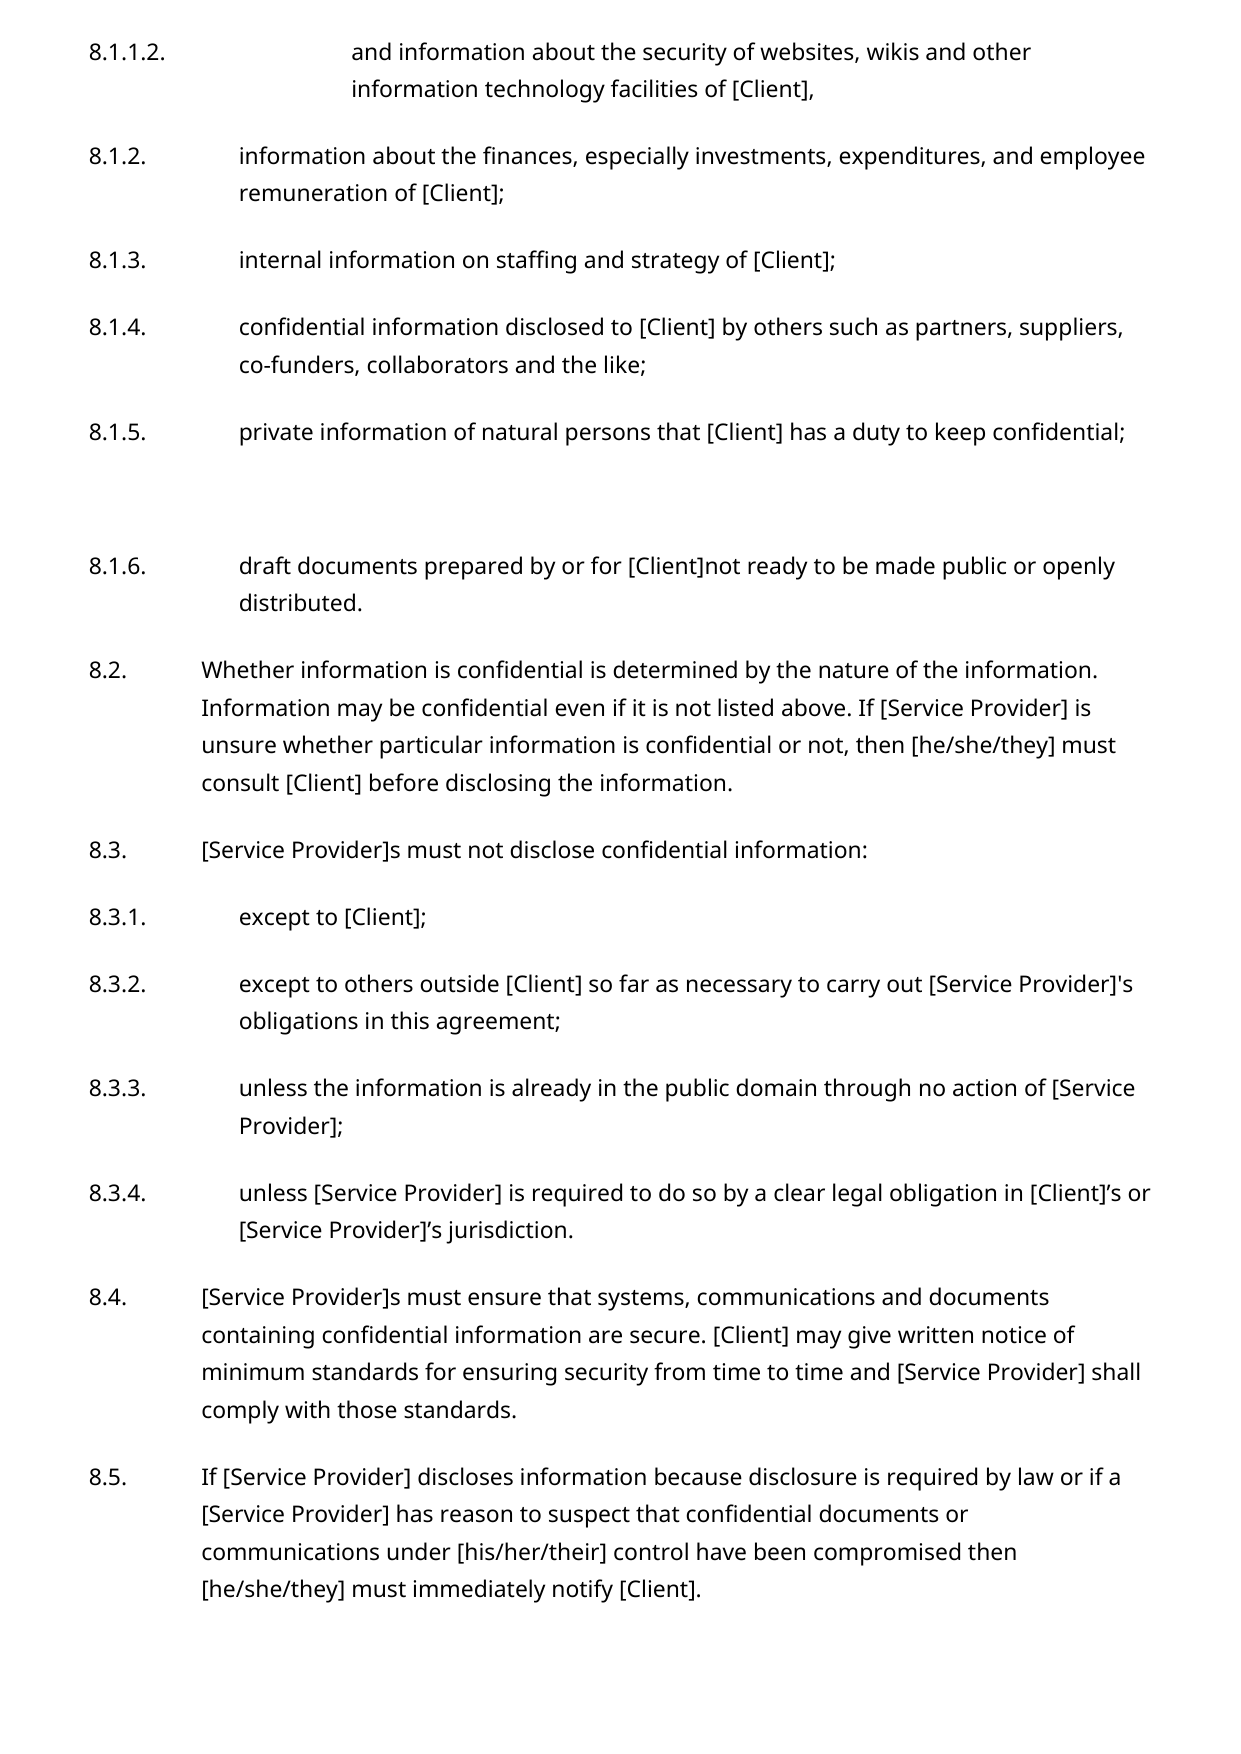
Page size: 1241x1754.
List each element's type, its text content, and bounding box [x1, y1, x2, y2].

list information about the finances, especially investments, expenditures, and employee remuneration of [Client]; [88, 140, 1152, 209]
list [Service Provider]s must ensure that systems, communications and documents containing confidential information are secure. [Client] may give written notice of minimum standards for ensuring security from time to time and [Service Provider] shall comply with those standards. [88, 1281, 1152, 1425]
list internal information on staffing and strategy of [Client]; [88, 244, 1152, 276]
list and information about the security of websites, wikis and other information technology facilities of [Client], [88, 35, 1152, 104]
list except to others outside [Client] so far as necessary to carry out [Service Provider]'s obligations in this agreement; [88, 968, 1152, 1036]
list except to [Client]; [88, 901, 1152, 932]
list unless the information is already in the public domain through no action of [Service Provider]; [88, 1072, 1152, 1141]
list Whether information is confidential is determined by the nature of the information. Information may be confidential even if it is not listed above. If [Service Provider] is unsure whether particular information is confidential or not, then [he/she/they] must consult [Client] before disclosing the information. [88, 654, 1152, 798]
list [Service Provider]s must not disclose confidential information: [88, 834, 1152, 865]
list confidential information disclosed to [Client] by others such as partners, suppliers, co-funders, collaborators and the like; [88, 311, 1152, 380]
list private information of natural persons that [Client] has a duty to keep confidential; [88, 416, 1152, 447]
list draft documents prepared by or for [Client]not ready to be made public or openly distributed. [88, 550, 1152, 618]
list unless [Service Provider] is required to do so by a clear legal obligation in [Client]’s or [Service Provider]’s jurisdiction. [88, 1177, 1152, 1245]
list If [Service Provider] discloses information because disclosure is required by law or if a [Service Provider] has reason to suspect that confidential documents or communications under [his/her/their] control have been compromised then [he/she/they] must immediately notify [Client]. [88, 1461, 1152, 1604]
